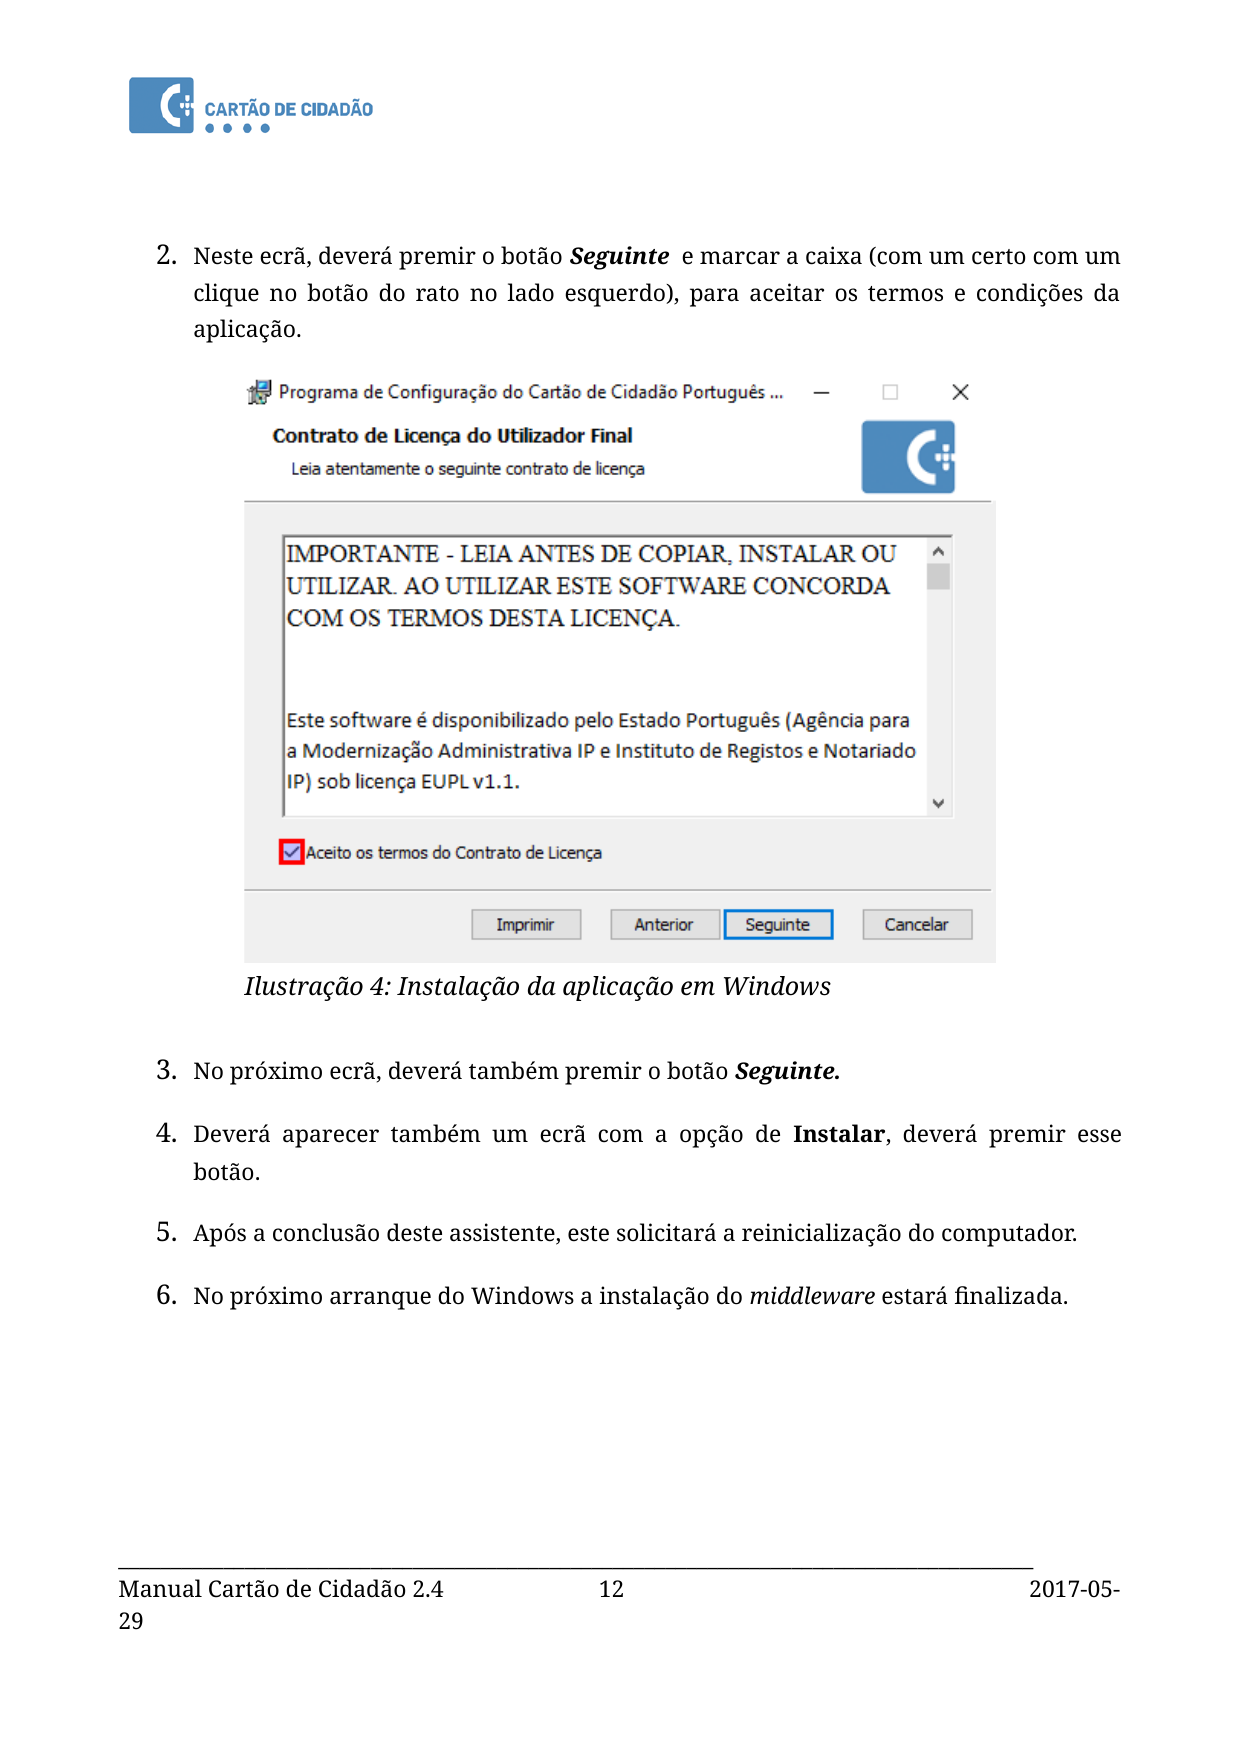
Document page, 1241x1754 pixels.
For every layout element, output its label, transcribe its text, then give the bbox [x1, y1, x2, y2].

text Ilustração 4: Instalação da aplicação em Windows [244, 963, 996, 1002]
list Neste ecrã, deverá premir o botão Seguinte e marcar a caixa (com um certo com um clique no botão do rato no lado esquerdo), para aceitar os termos e condições da aplicação. [156, 235, 1122, 344]
picture [126, 71, 419, 141]
list Após a conclusão deste assistente, este solicitará a reinicialização do computador. [156, 1212, 1122, 1249]
list Deverá aparecer também um ecrã com a opção de Instalar, deverá premir esse botão. [156, 1114, 1122, 1187]
picture [244, 375, 996, 963]
list No próximo ecrã, deverá também premir o botão Seguinte. [156, 1051, 1122, 1087]
list No próximo arranque do Windows a instalação do middleware estará finalizada. [156, 1275, 1122, 1312]
